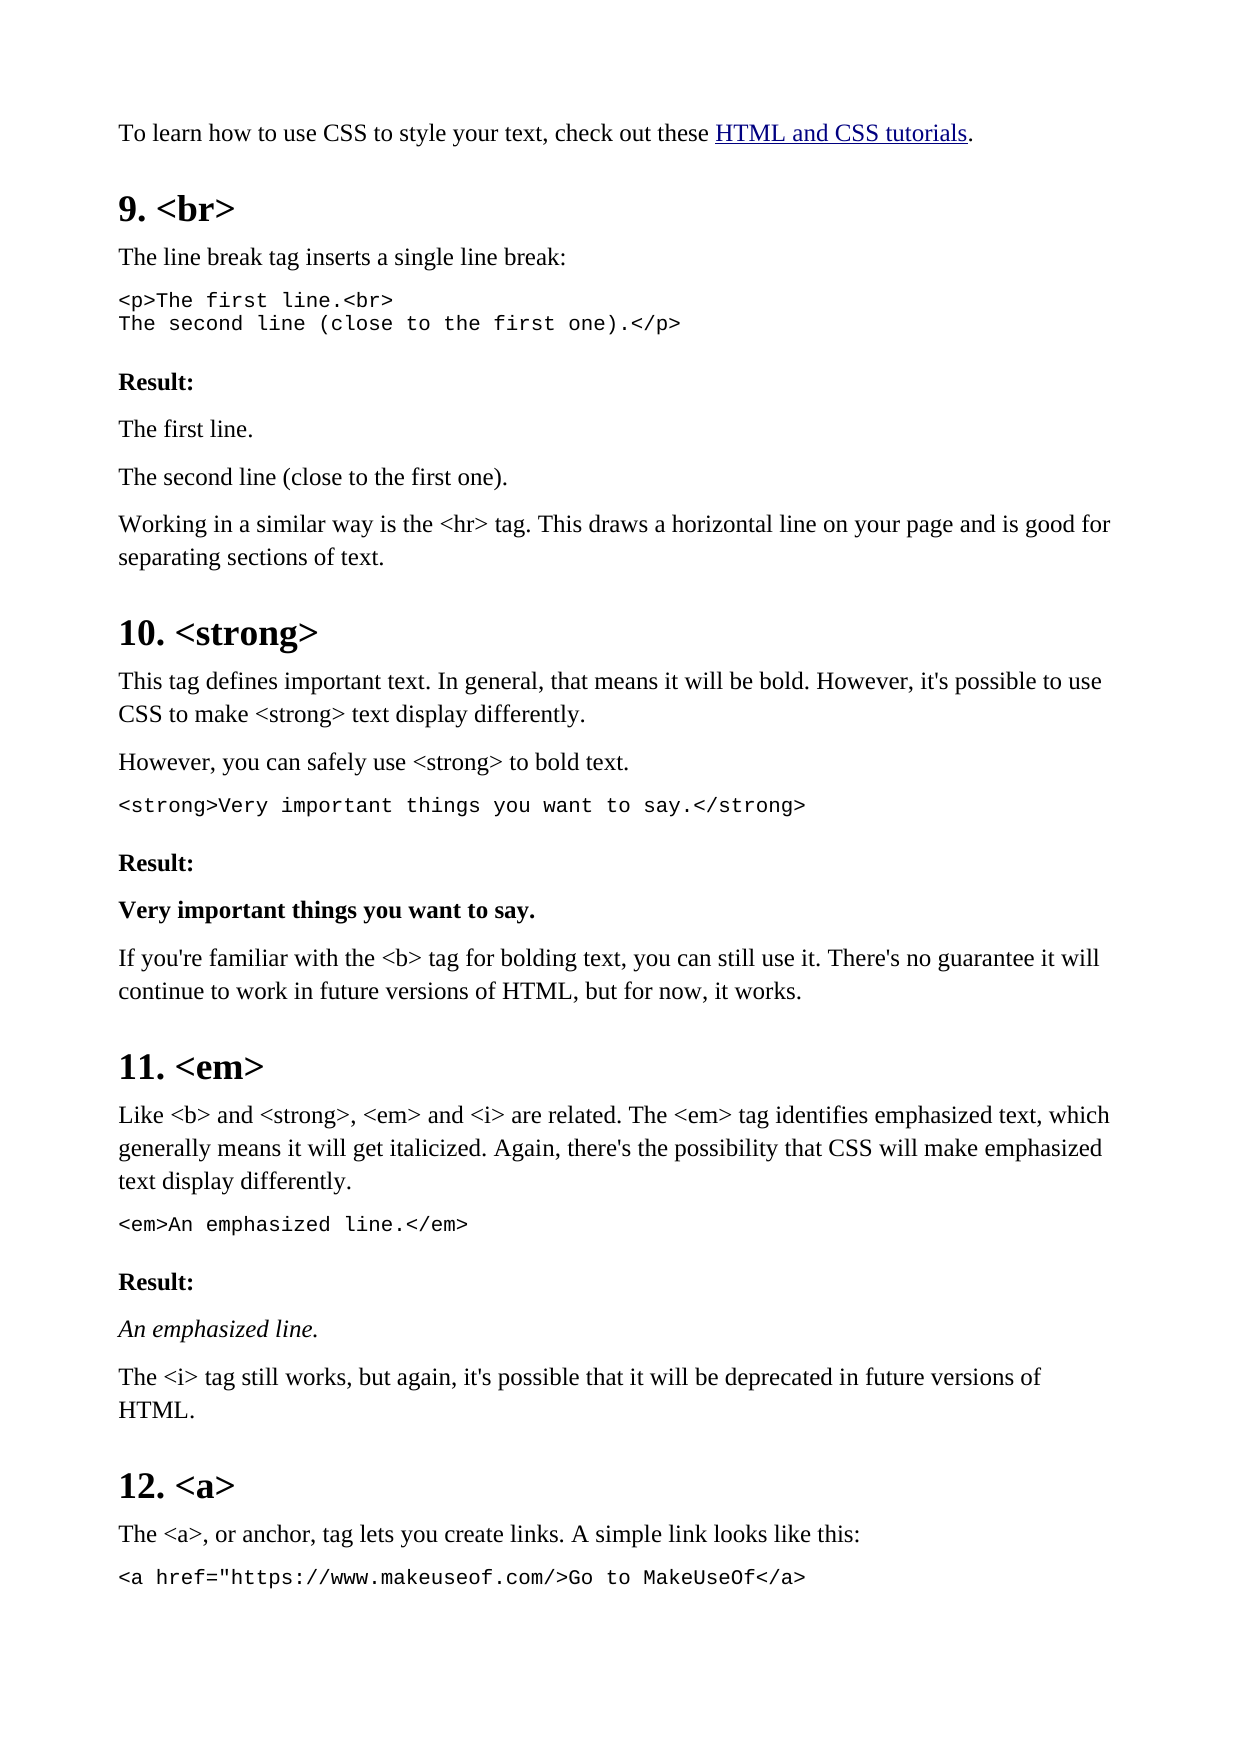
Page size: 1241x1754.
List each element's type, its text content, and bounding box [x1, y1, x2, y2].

text The first line. [118, 414, 1122, 443]
text <strong>Very important things you want to say.</strong> [118, 795, 1122, 818]
text The second line (close to the first one).</p> [118, 313, 1122, 337]
text However, you can safely use <strong> to bold text. [118, 747, 1122, 776]
text Working in a similar way is the <hr> tag. This draws a horizontal line on your page and is good for separating sections of text. [118, 509, 1122, 571]
text The line break tag inserts a single line break: [118, 242, 1122, 271]
text The <a>, or anchor, tag lets you create links. A simple link looks like this: [118, 1519, 1122, 1548]
text This tag defines important text. In general, that means it will be bold. However, it's possible to use CSS to make <strong> text display differently. [118, 666, 1122, 728]
subtitle 12. <a> [118, 1463, 1122, 1507]
text Result: [118, 367, 1122, 395]
text <a href="https://www.makeuseof.com/>Go to MakeUseOf</a> [118, 1567, 1122, 1590]
text To learn how to use CSS to style your text, check out these HTML and CSS tutorials. [118, 118, 1122, 147]
subtitle 9. <br> [118, 187, 1122, 230]
text If you're familiar with the <b> tag for bolding text, you can still use it. There's no guarantee it will continue to work in future versions of HTML, but for now, it works. [118, 943, 1122, 1005]
text <p>The first line.<br> [118, 290, 1122, 313]
text The second line (close to the first one). [118, 462, 1122, 491]
text The <i> tag still works, but again, it's possible that it will be deprecated in future versions of HTML. [118, 1362, 1122, 1424]
subtitle 11. <em> [118, 1044, 1122, 1088]
text Like <b> and <strong>, <em> and <i> are related. The <em> tag identifies emphasized text, which generally means it will get italicized. Again, there's the possibility that CSS will make emphasized text display differently. [118, 1100, 1122, 1195]
text <em>An emphasized line.</em> [118, 1214, 1122, 1237]
text An emphasized line. [118, 1314, 1122, 1343]
text Result: [118, 848, 1122, 877]
text Result: [118, 1267, 1122, 1296]
text Very important things you want to say. [118, 895, 1122, 924]
subtitle 10. <strong> [118, 611, 1122, 654]
